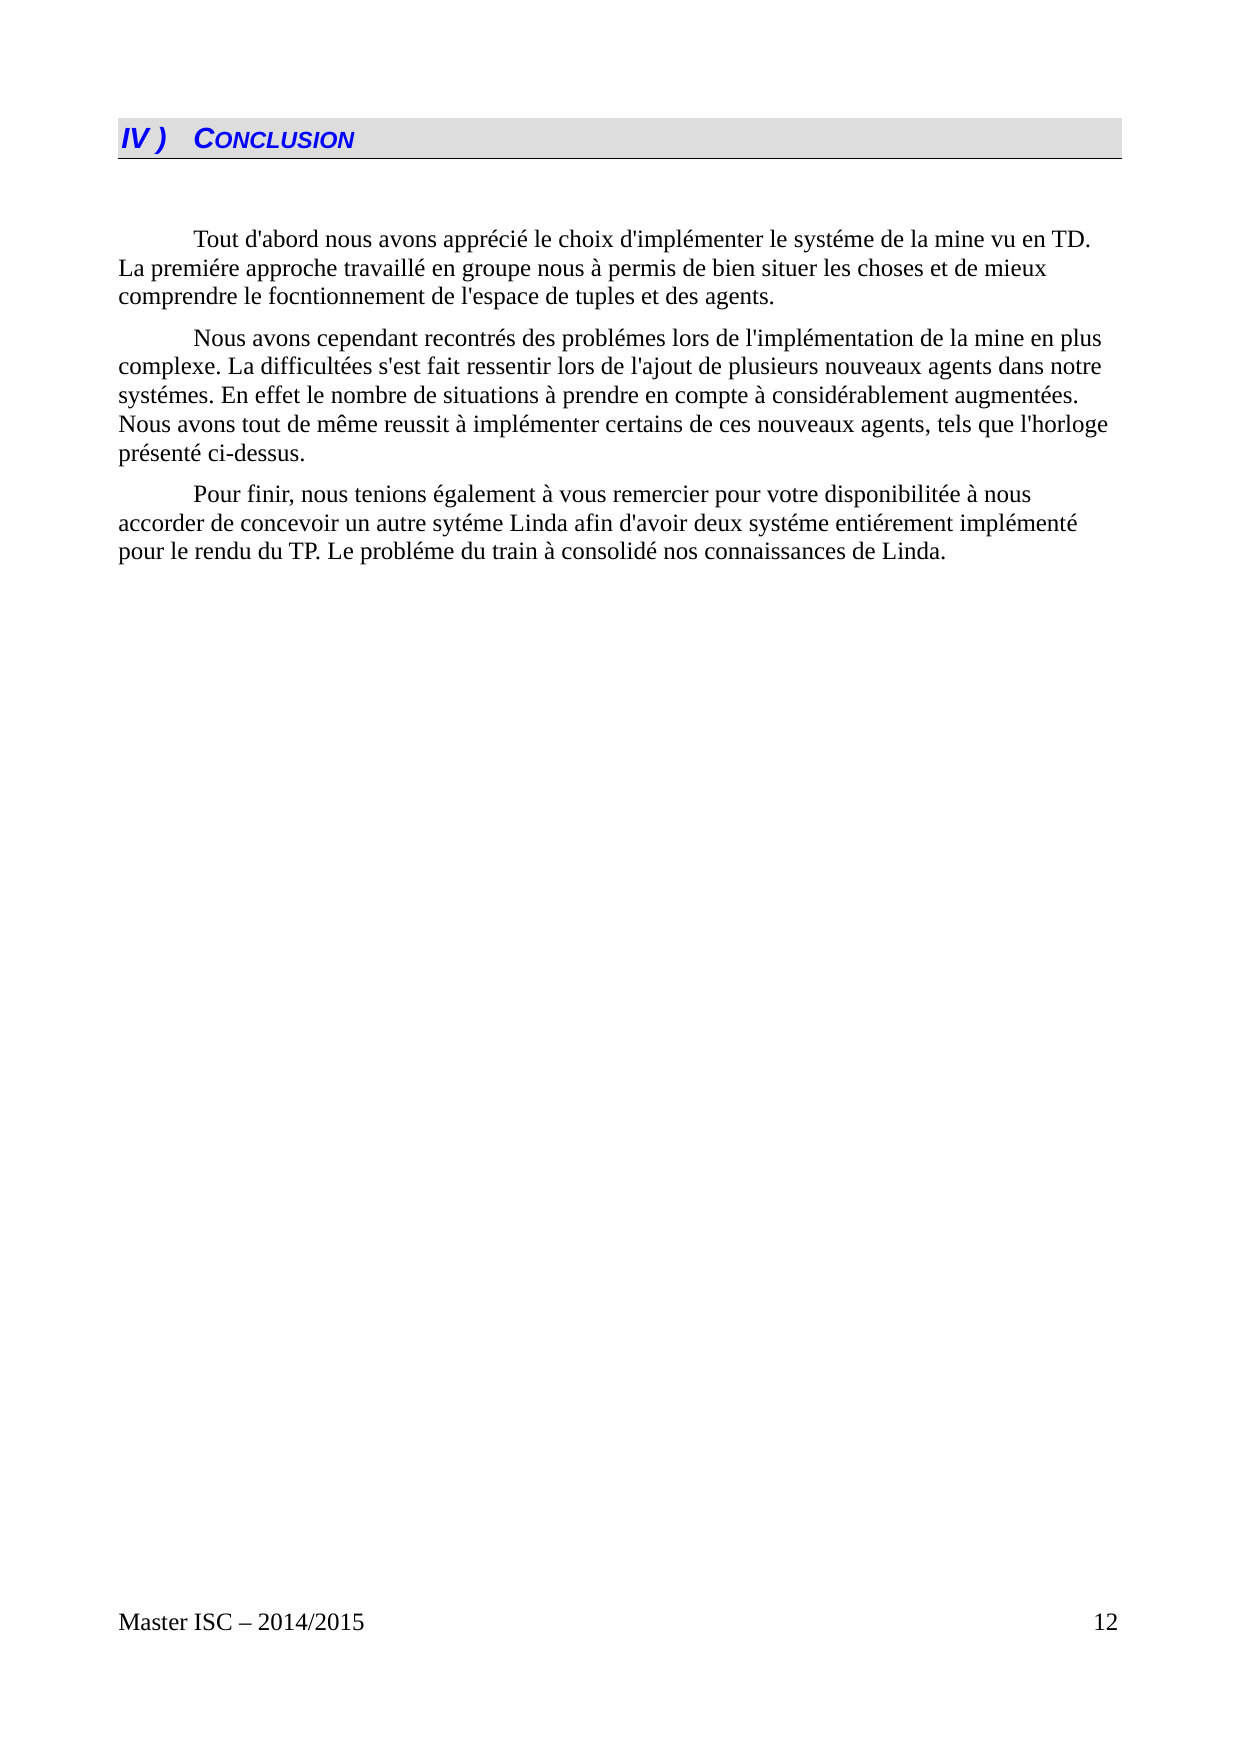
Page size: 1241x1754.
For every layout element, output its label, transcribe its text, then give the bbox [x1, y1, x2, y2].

text Nous avons cependant recontrés des problémes lors de l'implémentation de la mine en plus complexe. La difficultées s'est fait ressentir lors de l'ajout de plusieurs nouveaux agents dans notre systémes. En effet le nombre de situations à prendre en compte à considérablement augmentées. Nous avons tout de même reussit à implémenter certains de ces nouveaux agents, tels que l'horloge présenté ci-dessus. [118, 323, 1122, 466]
text Pour finir, nous tenions également à vous remercier pour votre disponibilitée à nous accorder de concevoir un autre sytéme Linda afin d'avoir deux systéme entiérement implémenté pour le rendu du TP. Le probléme du train à consolidé nos connaissances de Linda. [118, 479, 1122, 565]
text Tout d'abord nous avons apprécié le choix d'implémenter le systéme de la mine vu en TD. La premiére approche travaillé en groupe nous à permis de bien situer les choses et de mieux comprendre le focntionnement de l'espace de tuples et des agents. [118, 224, 1122, 310]
subtitle Conclusion [118, 118, 1122, 158]
